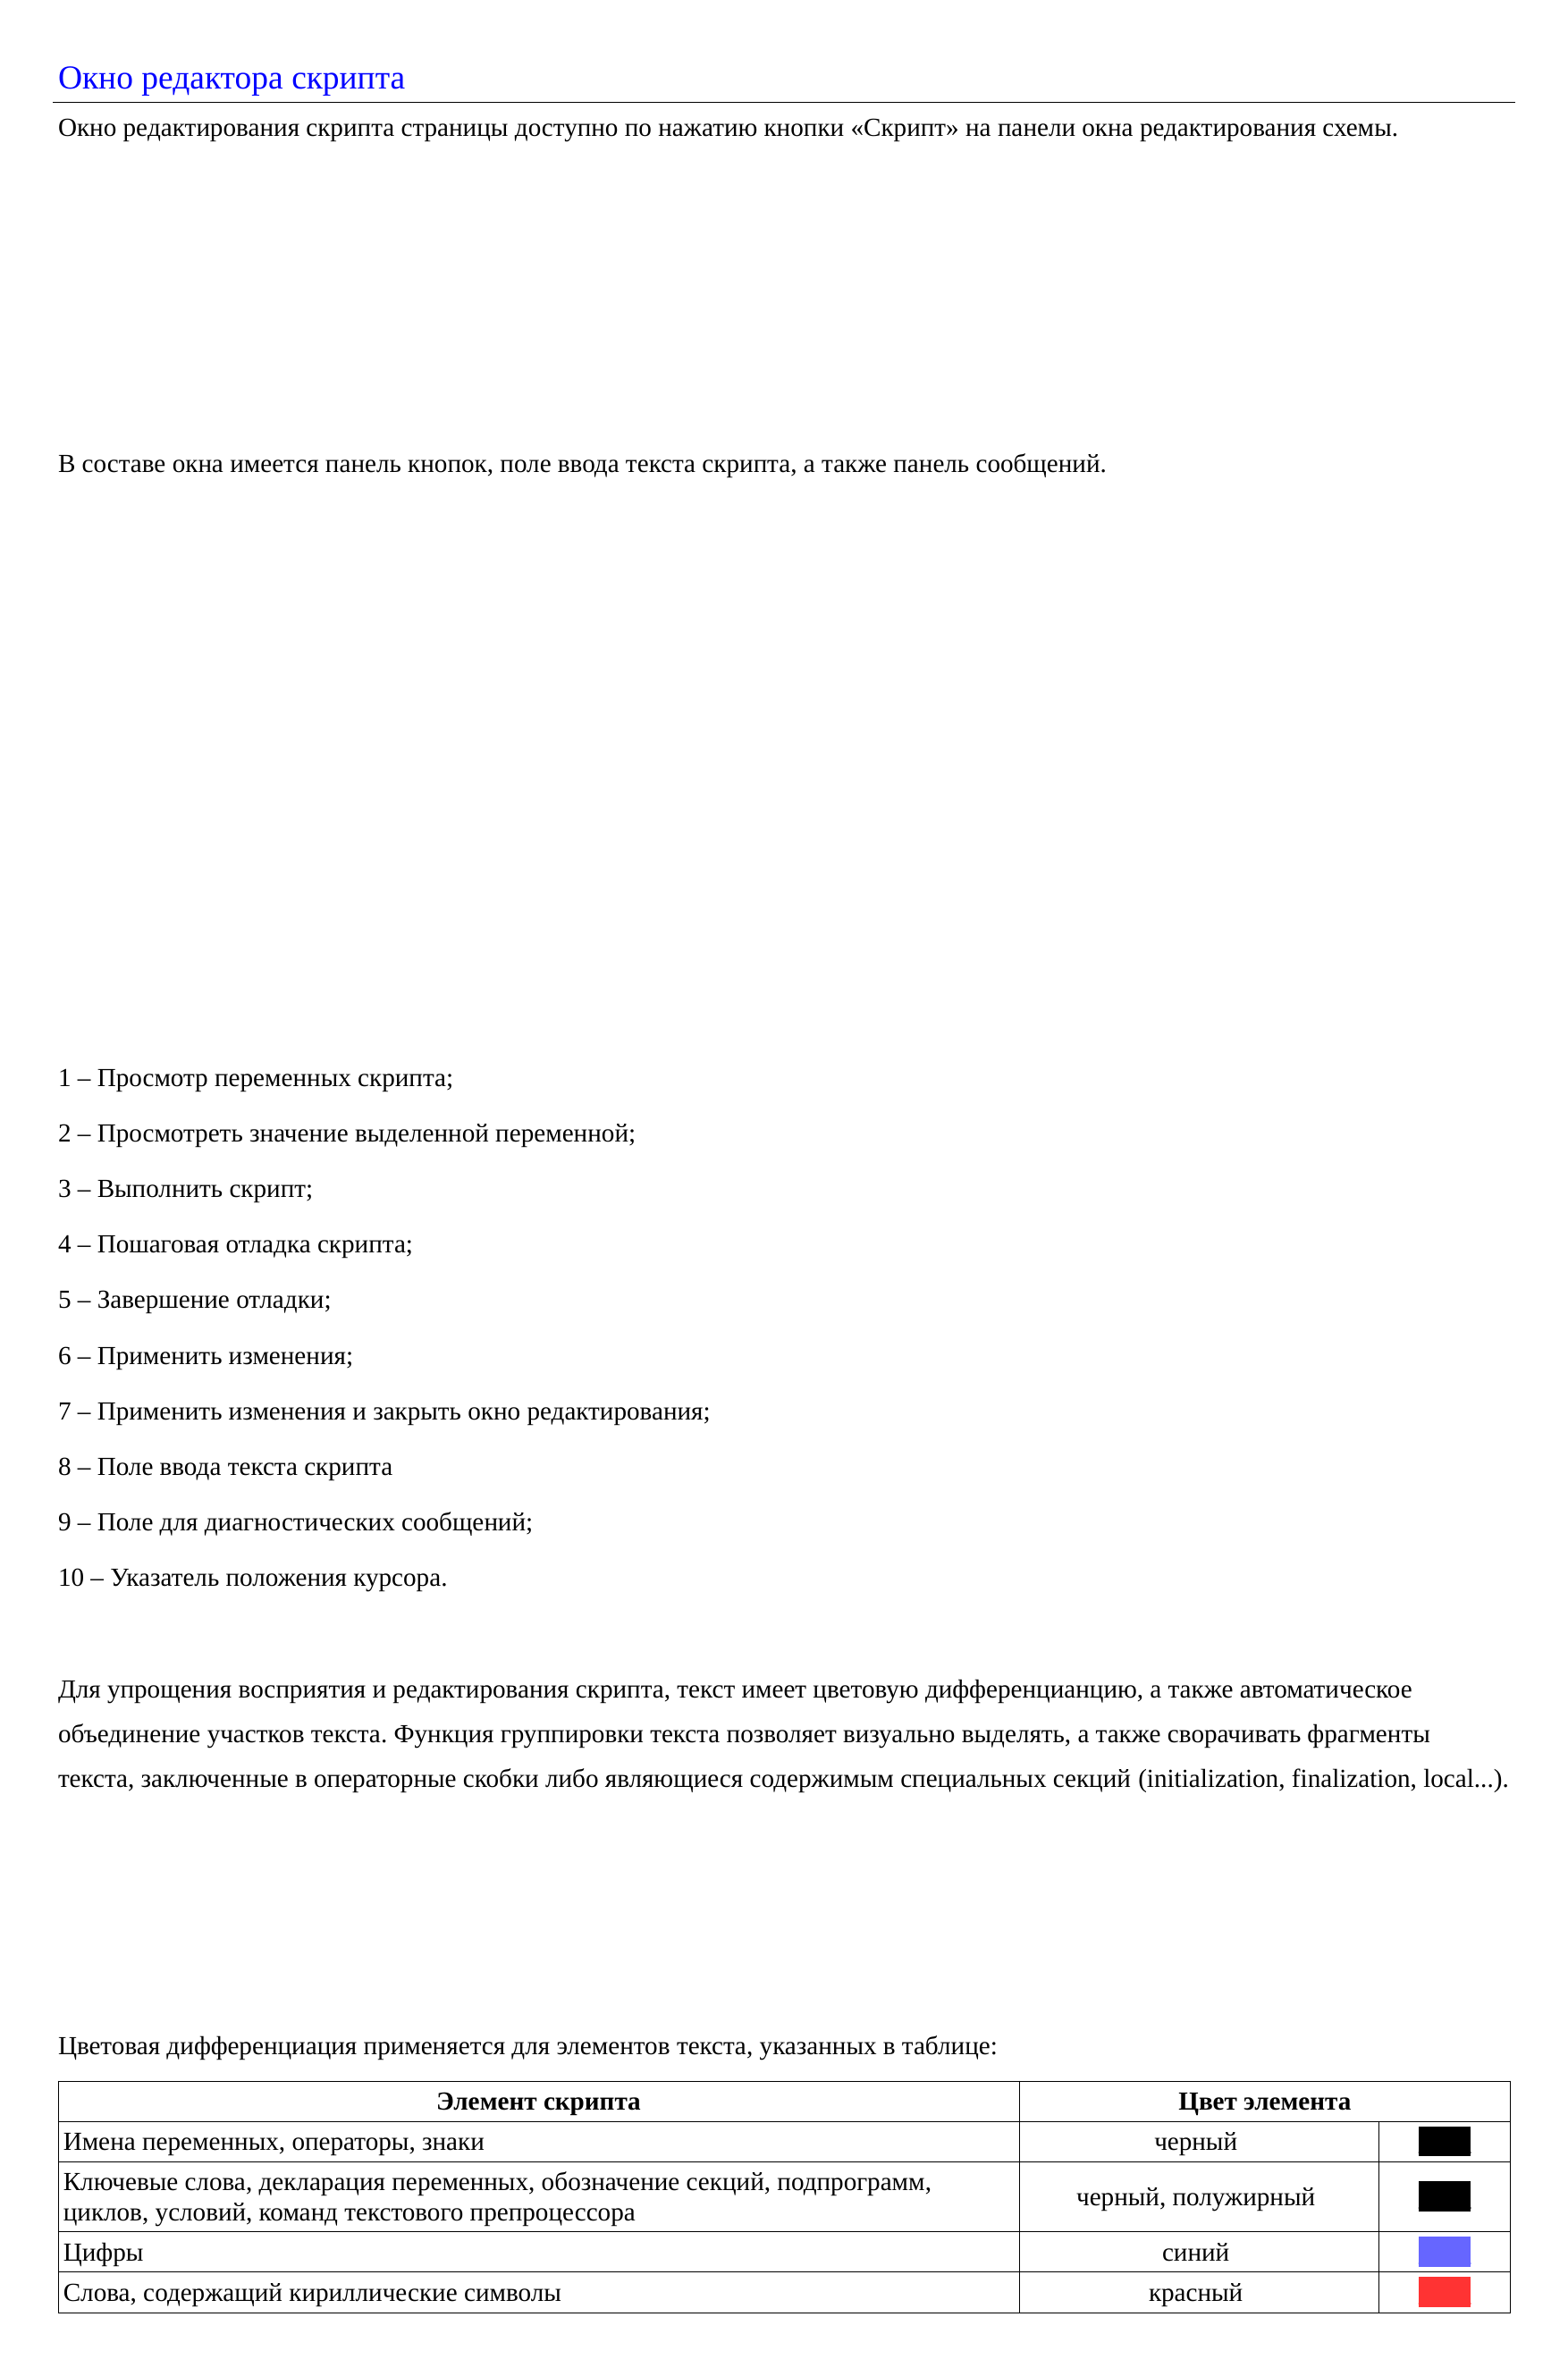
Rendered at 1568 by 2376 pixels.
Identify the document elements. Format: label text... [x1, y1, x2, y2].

table_cell красный [1020, 2272, 1378, 2313]
table_cell черный, полужирный [1020, 2162, 1378, 2231]
table_header Элемент скрипта [59, 2082, 1019, 2121]
table_cell Ключевые слова, декларация переменных, обозначение секций, подпрограмм, циклов, условий, команд текстового препроцессора [59, 2162, 1019, 2231]
table_cell синий [1020, 2232, 1378, 2271]
table_cell Имена переменных, операторы, знаки [59, 2122, 1019, 2161]
table_cell Цифры [59, 2232, 1019, 2271]
table_cell Окно редактирования скрипта страницы доступно по нажатию кнопки «Скрипт» на панели окна редактирования схемы. В составе окна имеется панель кнопок, поле ввода текста скрипта, а также панель сообщений. 1 – Просмотр переменных скрипта; 2 – Просмотреть значение выделенной переменной; 3 – Выполнить скрипт; 4 – Пошаговая отладка скрипта; 5 – Завершение отладки; 6 – Применить изменения; 7 – Применить изменения и закрыть окно редактирования; 8 – Поле ввода текста скрипта 9 – Поле для диагностических сообщений; 10 – Указатель положения курсора. Для упрощения восприятия и редактирования скрипта, текст имеет цветовую дифференцианцию, а также автоматическое объединение участков текста. Функция группировки текста позволяет визуально выделять, а также сворачивать фрагменты текста, заключенные в операторные скобки либо являющиеся содержимым специальных секций (initialization, finalization, local...). Цветовая дифференциация применяется для элементов текста, указанных в таблице: [53, 103, 1515, 2317]
table_header Цвет элемента [1020, 2082, 1510, 2121]
table_cell ____ [1379, 2122, 1510, 2161]
table_cell Слова, содержащий кириллические символы [59, 2272, 1019, 2313]
table_cell черный [1020, 2122, 1378, 2161]
table_cell ____ [1379, 2232, 1510, 2271]
table_cell ____ [1379, 2162, 1510, 2231]
table_header Окно редактора скрипта [53, 53, 1515, 102]
table_cell ____ [1379, 2272, 1510, 2313]
